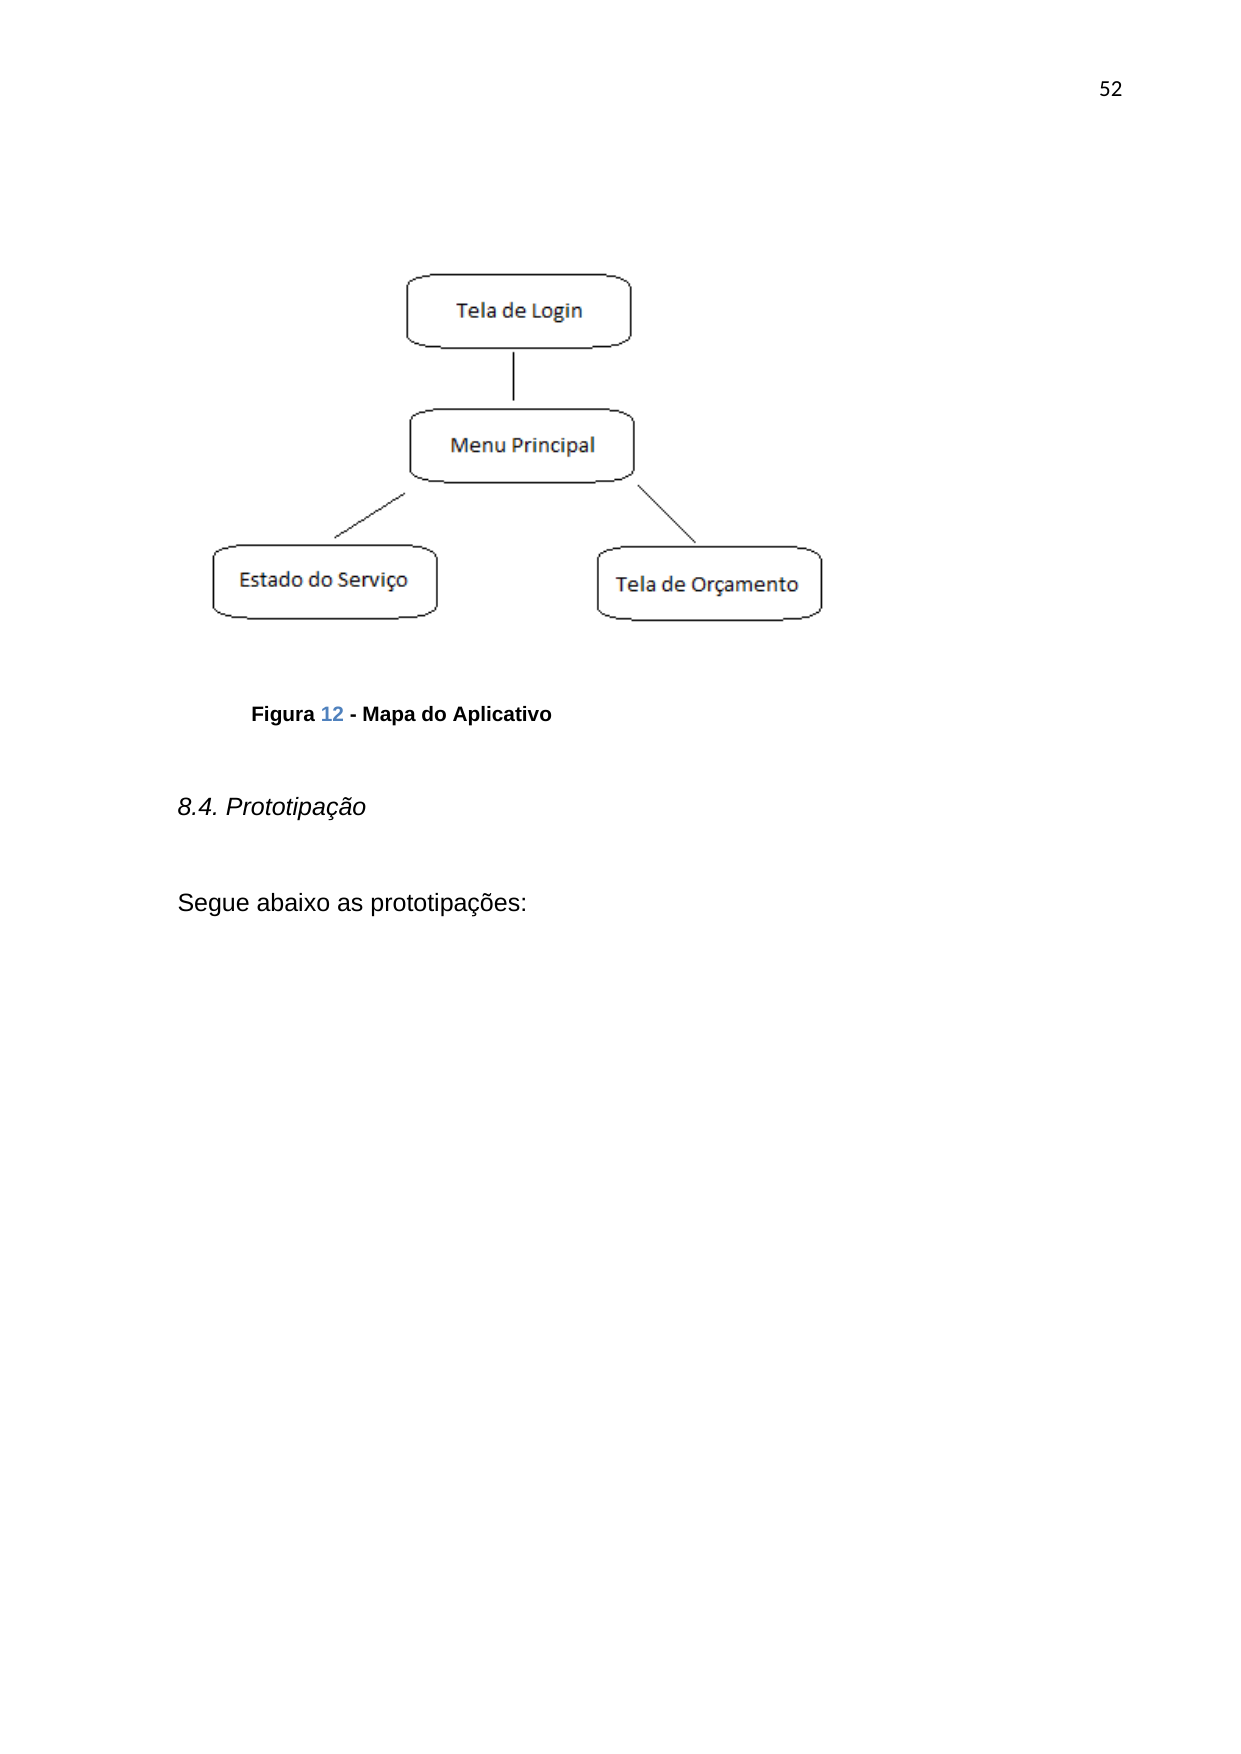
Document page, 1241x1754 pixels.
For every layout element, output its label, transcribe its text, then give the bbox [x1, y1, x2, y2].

picture [177, 211, 885, 673]
text 8.4. Prototipação [177, 792, 1122, 820]
text Figura 12 - Mapa do Aplicativo [177, 702, 1122, 726]
text Segue abaixo as prototipações: [177, 888, 1122, 917]
